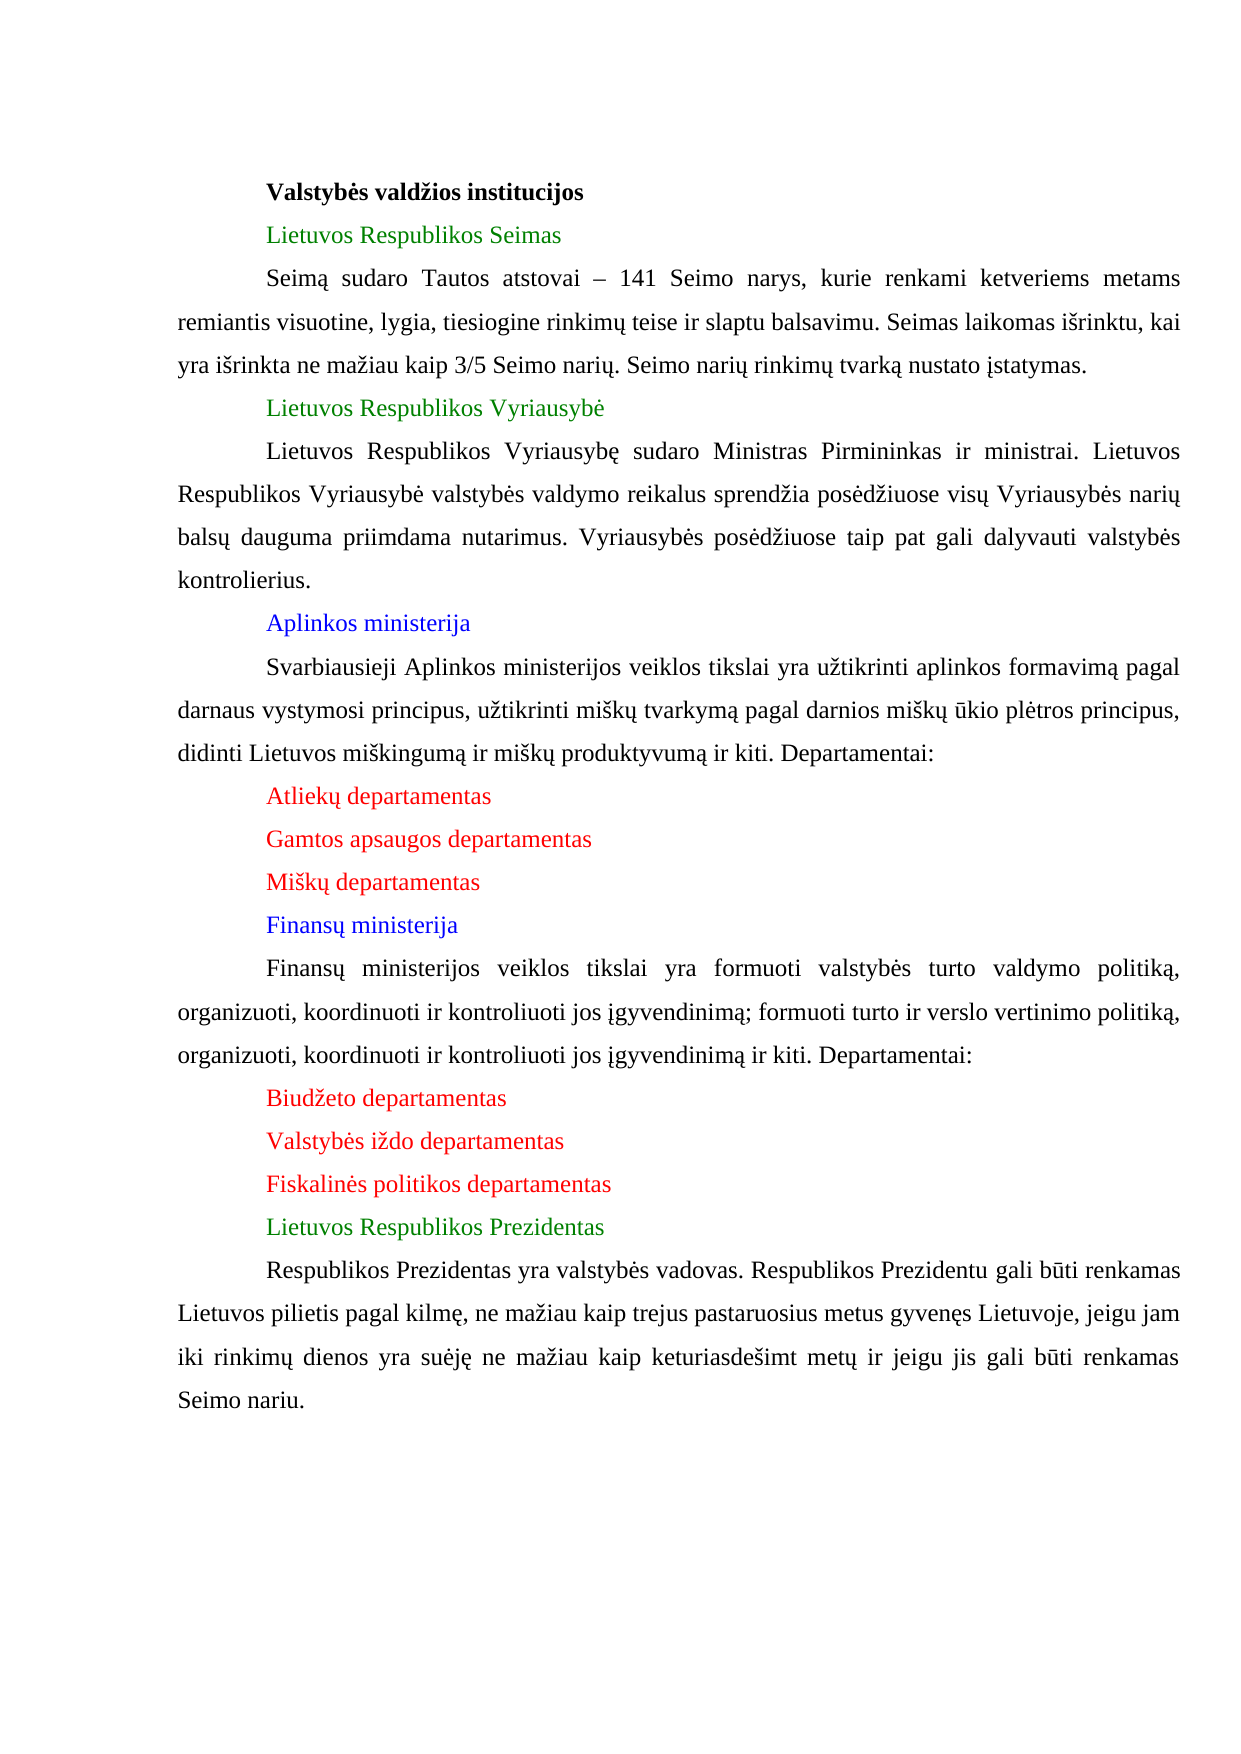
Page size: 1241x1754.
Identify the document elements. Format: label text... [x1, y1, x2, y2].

text Valstybės iždo departamentas [177, 1126, 1181, 1155]
text Lietuvos Respublikos Prezidentas [177, 1212, 1181, 1241]
text Miškų departamentas [177, 867, 1181, 896]
text Svarbiausieji Aplinkos ministerijos veiklos tikslai yra užtikrinti aplinkos formavimą pagal darnaus vystymosi principus, užtikrinti miškų tvarkymą pagal darnios miškų ūkio plėtros principus, didinti Lietuvos miškingumą ir miškų produktyvumą ir kiti. Departamentai: [177, 652, 1181, 767]
text Biudžeto departamentas [177, 1083, 1181, 1112]
text Lietuvos Respublikos Seimas [177, 220, 1181, 249]
text Lietuvos Respublikos Vyriausybė [177, 393, 1181, 422]
text Lietuvos Respublikos Vyriausybę sudaro Ministras Pirmininkas ir ministrai. Lietuvos Respublikos Vyriausybė valstybės valdymo reikalus sprendžia posėdžiuose visų Vyriausybės narių balsų dauguma priimdama nutarimus. Vyriausybės posėdžiuose taip pat gali dalyvauti valstybės kontrolierius. [177, 436, 1181, 594]
text Gamtos apsaugos departamentas [177, 824, 1181, 853]
text Valstybės valdžios institucijos [177, 177, 1181, 206]
text Finansų ministerija [177, 910, 1181, 939]
text Aplinkos ministerija [177, 608, 1181, 637]
text Respublikos Prezidentas yra valstybės vadovas. Respublikos Prezidentu gali būti renkamas Lietuvos pilietis pagal kilmę, ne mažiau kaip trejus pastaruosius metus gyvenęs Lietuvoje, jeigu jam iki rinkimų dienos yra suėję ne mažiau kaip keturiasdešimt metų ir jeigu jis gali būti renkamas Seimo nariu. [177, 1255, 1181, 1413]
text Fiskalinės politikos departamentas [177, 1169, 1181, 1198]
text Finansų ministerijos veiklos tikslai yra formuoti valstybės turto valdymo politiką, organizuoti, koordinuoti ir kontroliuoti jos įgyvendinimą; formuoti turto ir verslo vertinimo politiką, organizuoti, koordinuoti ir kontroliuoti jos įgyvendinimą ir kiti. Departamentai: [177, 953, 1181, 1068]
text Atliekų departamentas [177, 781, 1181, 810]
text Seimą sudaro Tautos atstovai – 141 Seimo narys, kurie renkami ketveriems metams remiantis visuotine, lygia, tiesiogine rinkimų teise ir slaptu balsavimu. Seimas laikomas išrinktu, kai yra išrinkta ne mažiau kaip 3/5 Seimo narių. Seimo narių rinkimų tvarką nustato įstatymas. [177, 263, 1181, 378]
